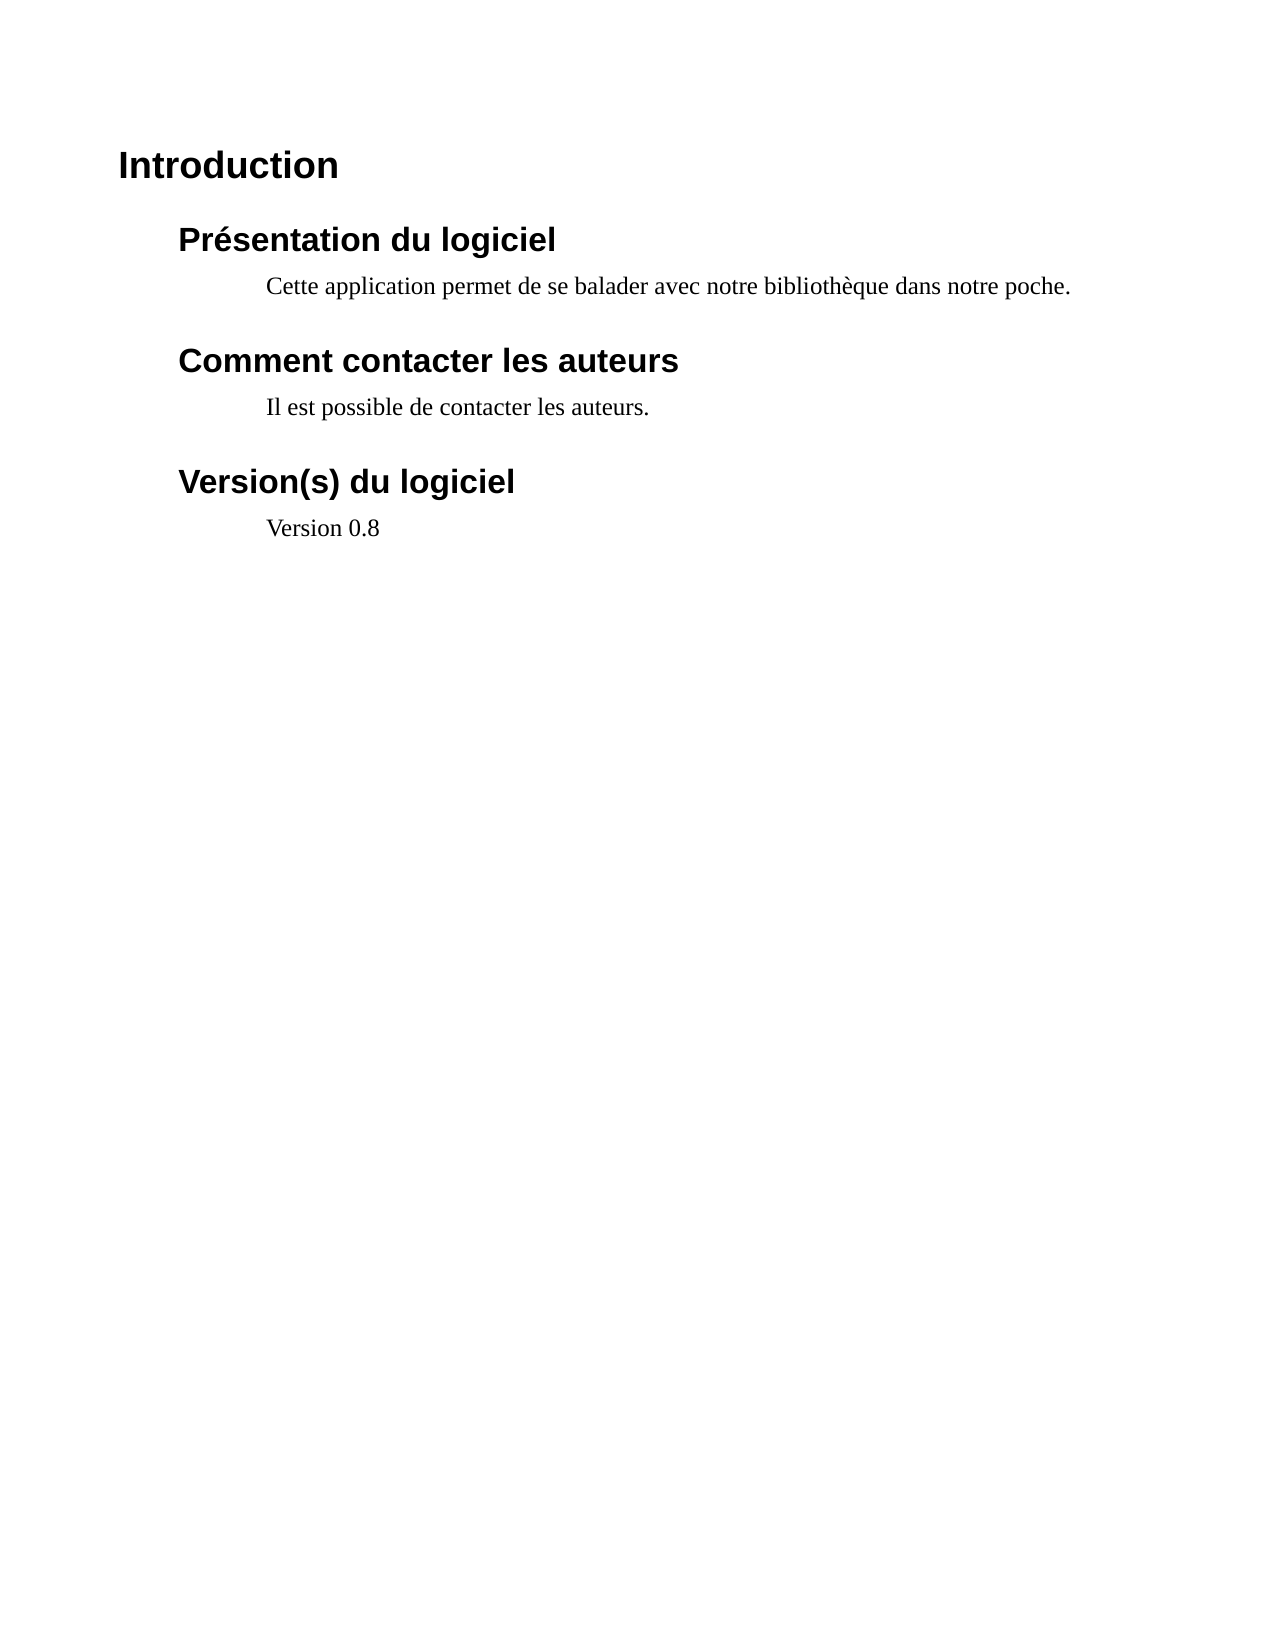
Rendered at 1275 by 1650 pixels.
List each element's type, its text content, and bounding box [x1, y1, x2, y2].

subtitle Comment contacter les auteurs [118, 341, 1157, 380]
text Il est possible de contacter les auteurs. [118, 392, 1157, 421]
text Version 0.8 [118, 513, 1157, 542]
subtitle Version(s) du logiciel [118, 462, 1157, 501]
text Cette application permet de se balader avec notre bibliothèque dans notre poche. [118, 271, 1157, 300]
subtitle Introduction [118, 143, 1157, 187]
subtitle Présentation du logiciel [118, 220, 1157, 259]
